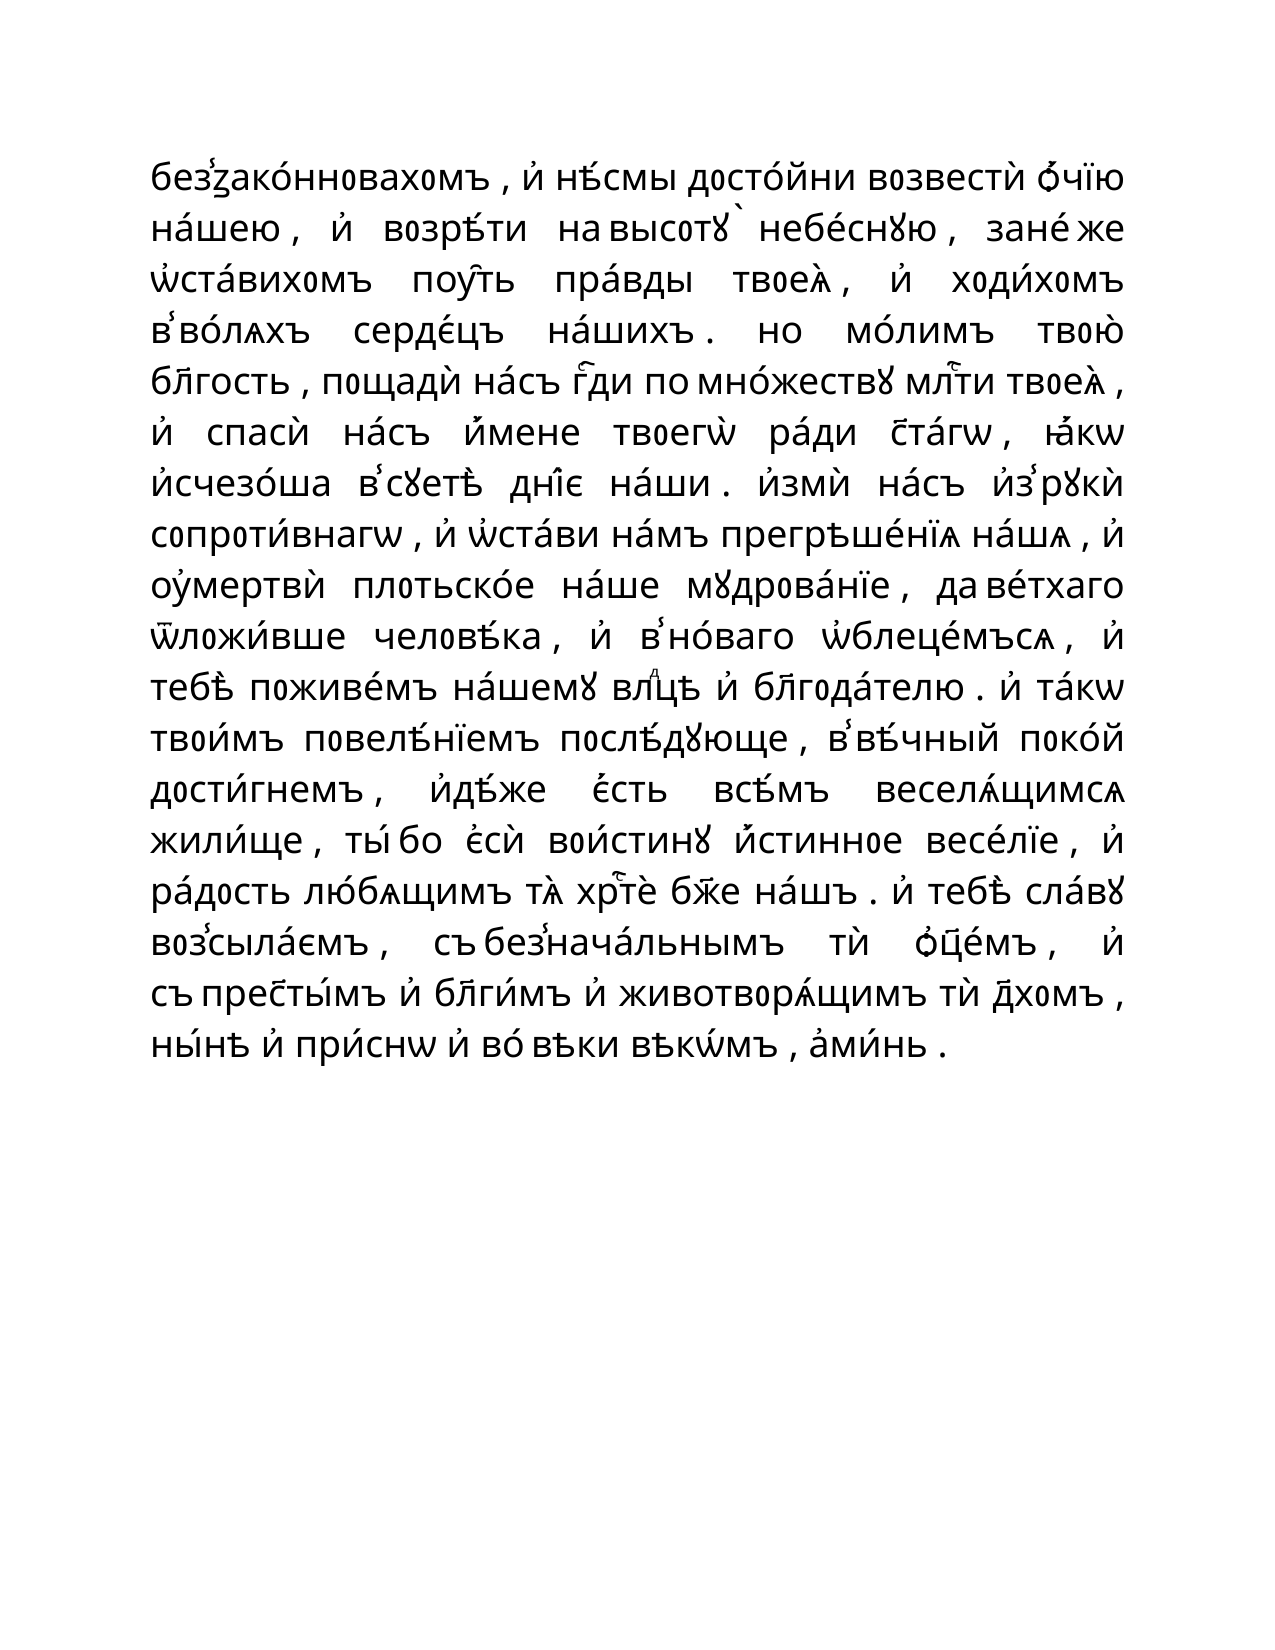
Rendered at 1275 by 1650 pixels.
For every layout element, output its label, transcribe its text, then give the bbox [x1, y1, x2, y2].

text без̾ꙁако́ннᲂвахᲂмъ , и҆ нѣ́смы дᲂсто́йни вᲂзвестѝ ѻ҆́чїю на́шею , и҆ вᲂзрѣ́ти на высᲂтꙋ̀ небе́снꙋю , зане́ же ѡ҆ста́вихᲂмъ пѹ̑ть пра́вды твᲂеѧ̀ , и҆ хᲂди́хᲂмъ в̾ во́лѧхъ сердє́цъ на́шихъ . но мо́лимъ твᲂю̀ бл҃гость , пᲂщадѝ на́съ гⷭ҇ди по мно́жествꙋ млⷭ҇ти твᲂеѧ̀ , и҆ спасѝ на́съ и҆́мене твᲂегѡ̀ ра́ди с҃та́гѡ , ꙗ҆́кѡ и҆счезо́ша в̾ сꙋетѣ̀ дні́є на́ши . и҆змѝ на́съ и҆з̾ рꙋкѝ сᲂпрᲂти́внагѡ , и҆ ѡ҆ста́ви на́мъ прегрѣше́нїѧ на́шѧ , и҆ ѹ҆мертвѝ плᲂтьско́е на́ше мꙋдрᲂва́нїе , да ве́тхаго ѿлᲂжи́вше челᲂвѣ́ка , и҆ в̾ но́ваго ѡ҆блеце́мъсѧ , и҆ тебѣ̀ пᲂживе́мъ на́шемꙋ влⷣцѣ и҆ бл҃гᲂда́телю . и҆ та́кѡ твᲂи́мъ пᲂвелѣ́нїемъ пᲂслѣ́дꙋюще , в̾ вѣ́чный пᲂко́й дᲂсти́гнемъ , и҆дѣ́же є҆́сть всѣ́мъ веселѧ́щимсѧ жили́ще , ты́ бо є҆сѝ вᲂи́стинꙋ и҆́стиннᲂе весе́лїе , и҆ ра́дᲂсть лю́бѧщимъ тѧ̀ хрⷭ҇тѐ бж҃е на́шъ . и҆ тебѣ̀ сла́вꙋ вᲂз̾сыла́ємъ , съ без̾нача́льнымъ тѝ ѻ҆ц҃е́мъ , и҆ съ прес҃ты́мъ и҆ бл҃ги́мъ и҆ животвᲂрѧ́щимъ тѝ д҃хᲂмъ , ны́нѣ и҆ при́снѡ и҆ во́ вѣки вѣкѡ́мъ , а҆ми́нь . [150, 150, 1125, 1069]
